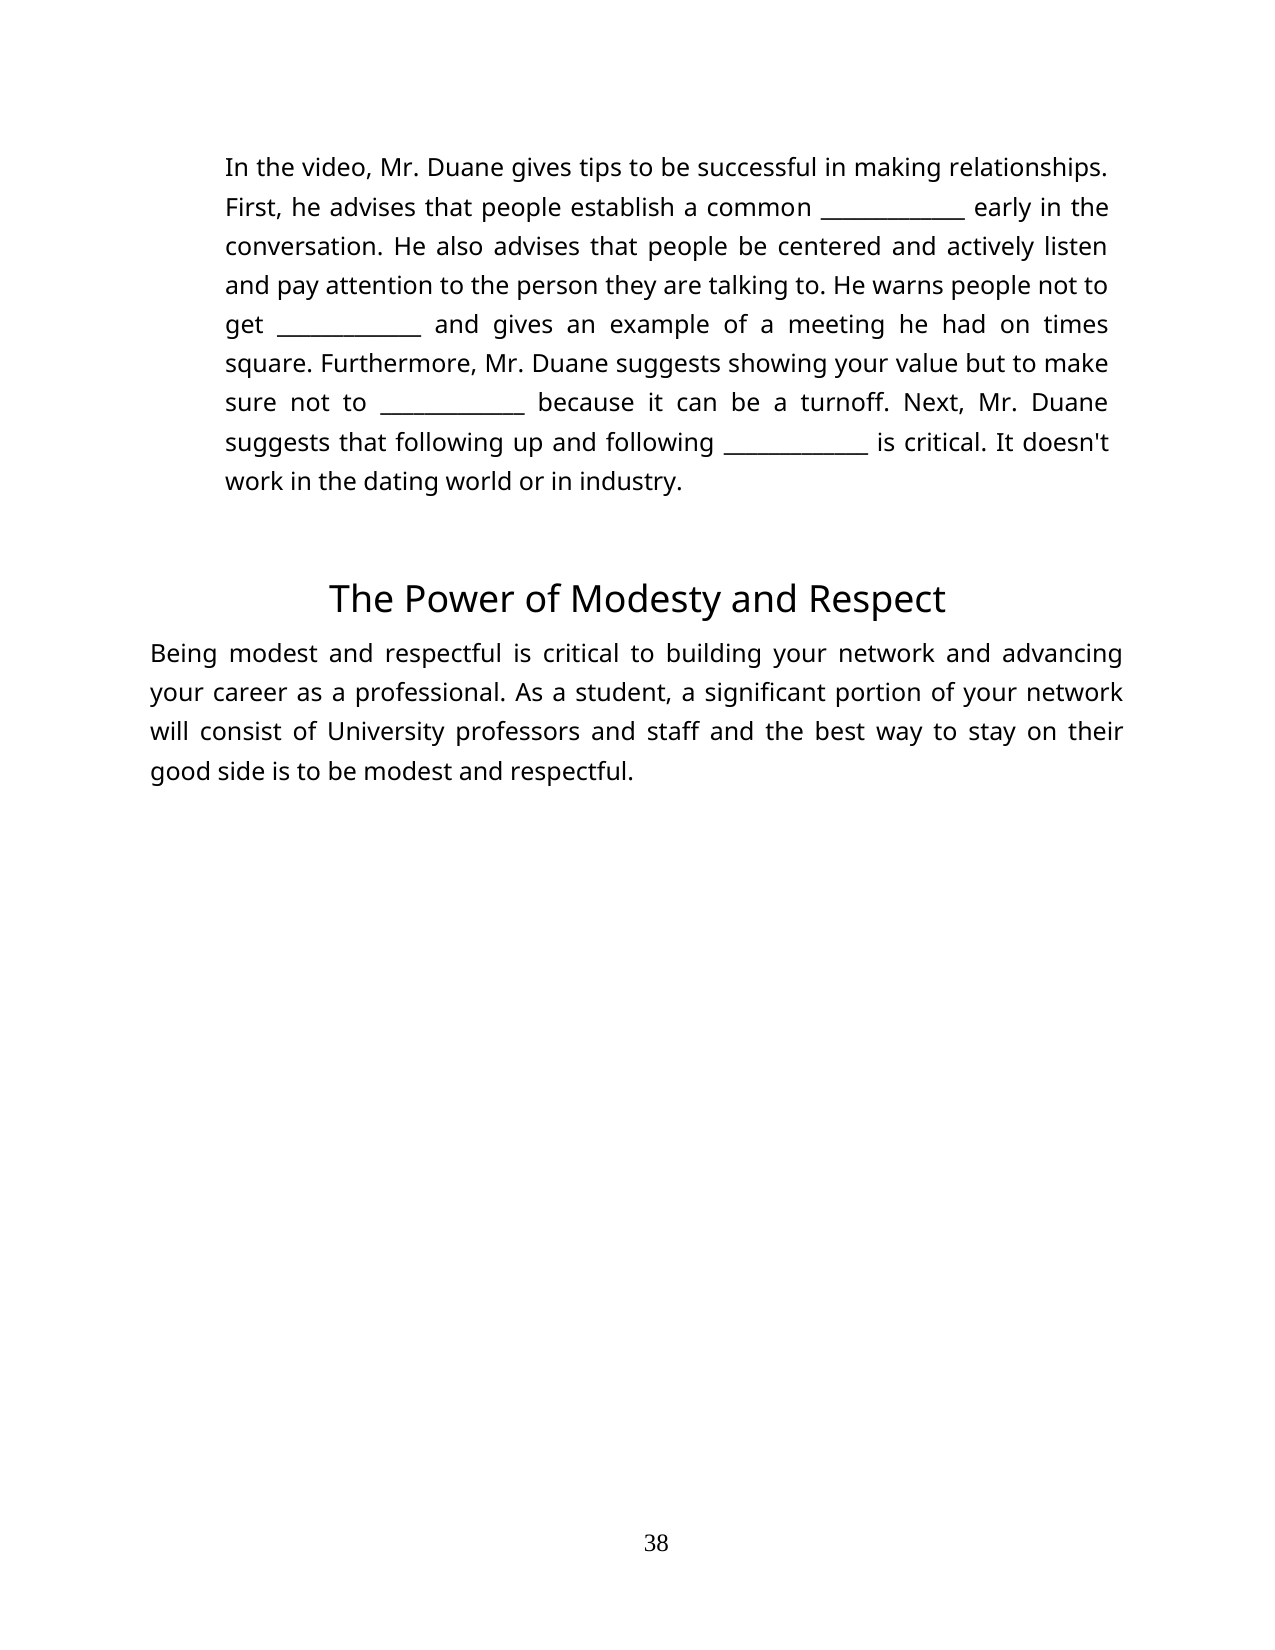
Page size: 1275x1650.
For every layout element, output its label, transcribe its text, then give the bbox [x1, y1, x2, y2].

text Being modest and respectful is critical to building your network and advancing your career as a professional. As a student, a significant portion of your network will consist of University professors and staff and the best way to stay on their good side is to be modest and respectful. [150, 636, 1125, 787]
text In the video, Mr. Duane gives tips to be successful in making relationships. First, he advises that people establish a common _____________ early in the conversation. He also advises that people be centered and actively listen and pay attention to the person they are talking to. He warns people not to get _____________ and gives an example of a meeting he had on times square. Furthermore, Mr. Duane suggests showing your value but to make sure not to _____________ because it can be a turnoff. Next, Mr. Duane suggests that following up and following _____________ is critical. It doesn't work in the dating world or in industry. [225, 150, 1109, 497]
subtitle The Power of Modesty and Respect [150, 572, 1125, 623]
